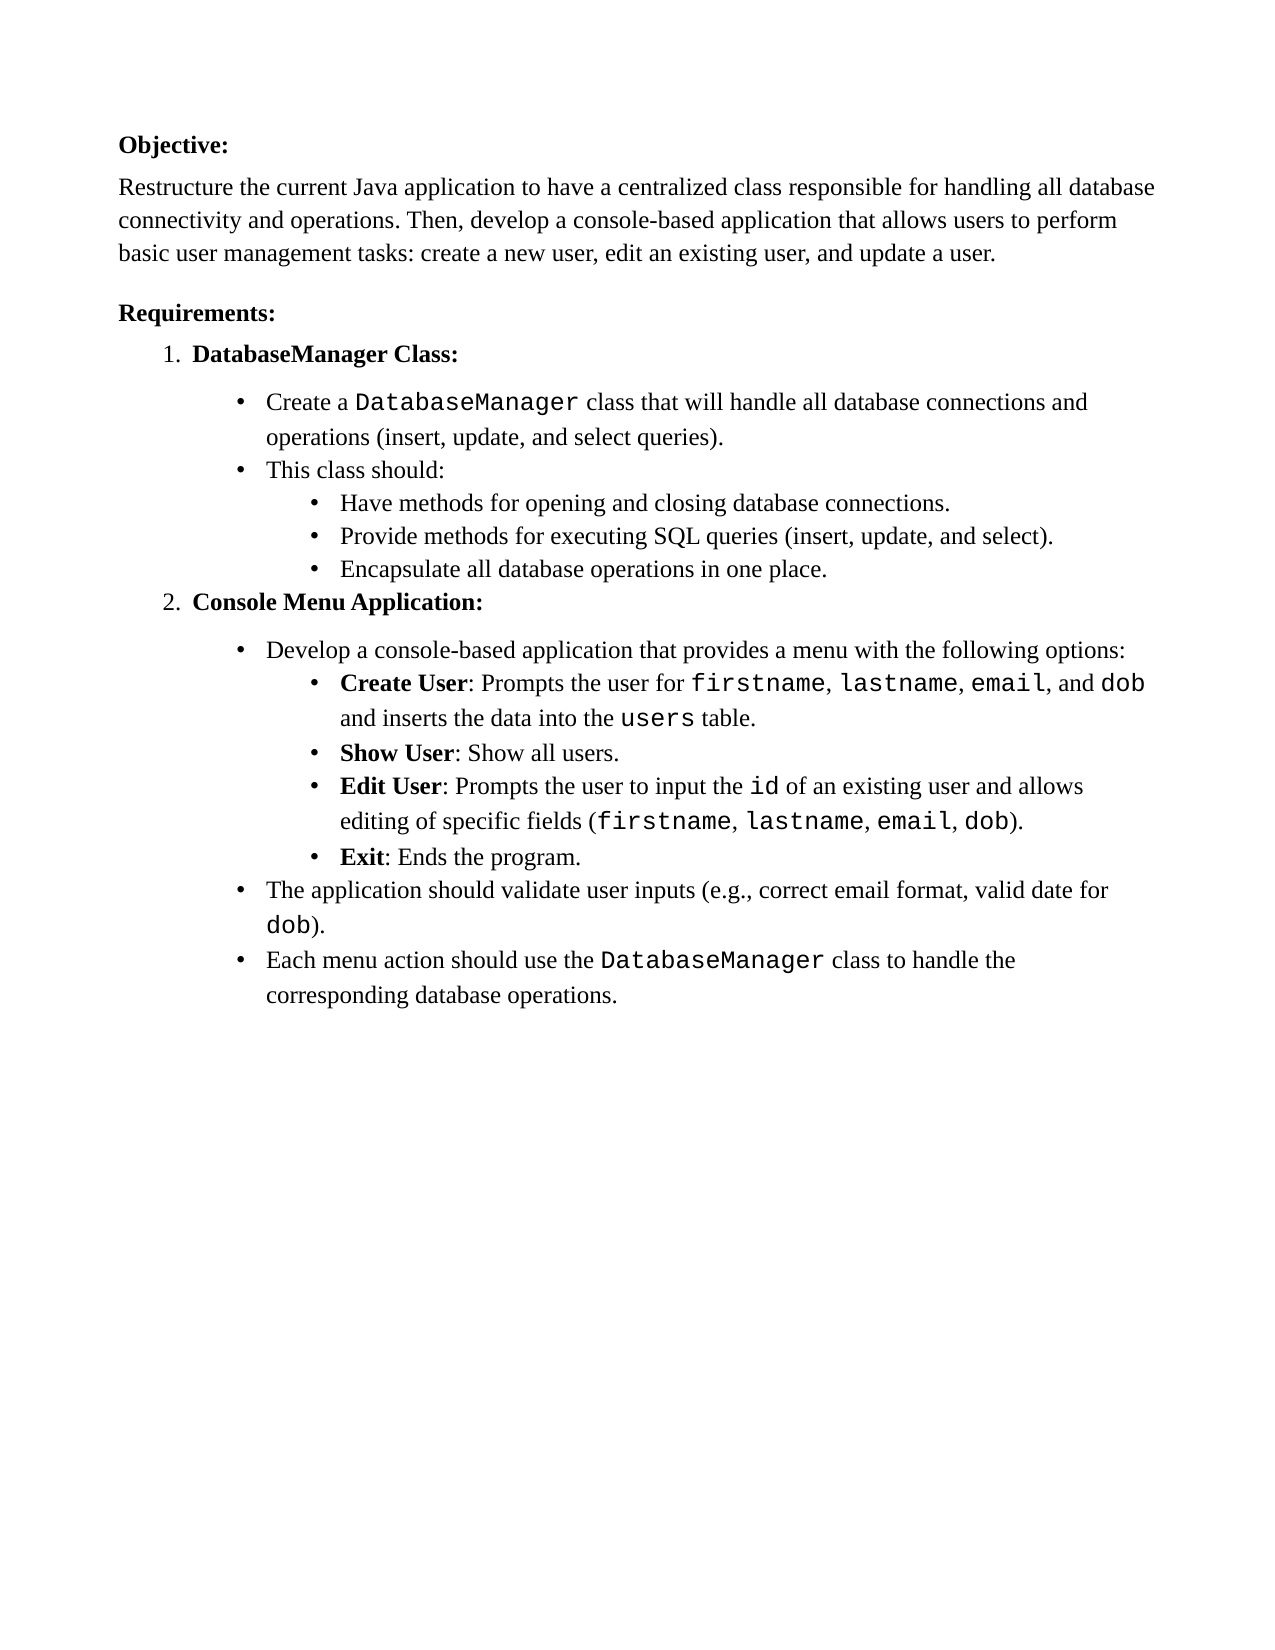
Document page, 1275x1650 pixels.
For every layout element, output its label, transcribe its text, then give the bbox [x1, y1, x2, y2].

list Create User: Prompts the user for firstname, lastname, email, and dob and inserts the data into the users table. [310, 668, 1157, 734]
list Exit: Ends the program. [310, 842, 1157, 871]
list Edit User: Prompts the user to input the id of an existing user and allows editing of specific fields (firstname, lastname, email, dob). [310, 771, 1157, 837]
list Have methods for opening and closing database connections. [310, 488, 1157, 517]
list Show User: Show all users. [310, 738, 1157, 767]
list Develop a console-based application that provides a menu with the following options: [236, 635, 1157, 663]
list DatabaseManager Class: [162, 339, 1157, 368]
list Create a DatabaseManager class that will handle all database connections and operations (insert, update, and select queries). [236, 387, 1157, 451]
list Each menu action should use the DatabaseManager class to handle the corresponding database operations. [236, 945, 1157, 1009]
subtitle Requirements: [118, 298, 1157, 327]
list Encapsulate all database operations in one place. [310, 554, 1157, 583]
list Provide methods for executing SQL queries (insert, update, and select). [310, 521, 1157, 550]
subtitle Objective: [118, 131, 1157, 159]
list Console Menu Application: [162, 587, 1157, 616]
list The application should validate user inputs (e.g., correct email format, valid date for dob). [236, 875, 1157, 941]
text Restructure the current Java application to have a centralized class responsible for handling all database connectivity and operations. Then, develop a console-based application that allows users to perform basic user management tasks: create a new user, edit an existing user, and update a user. [118, 172, 1157, 267]
list This class should: [236, 455, 1157, 484]
